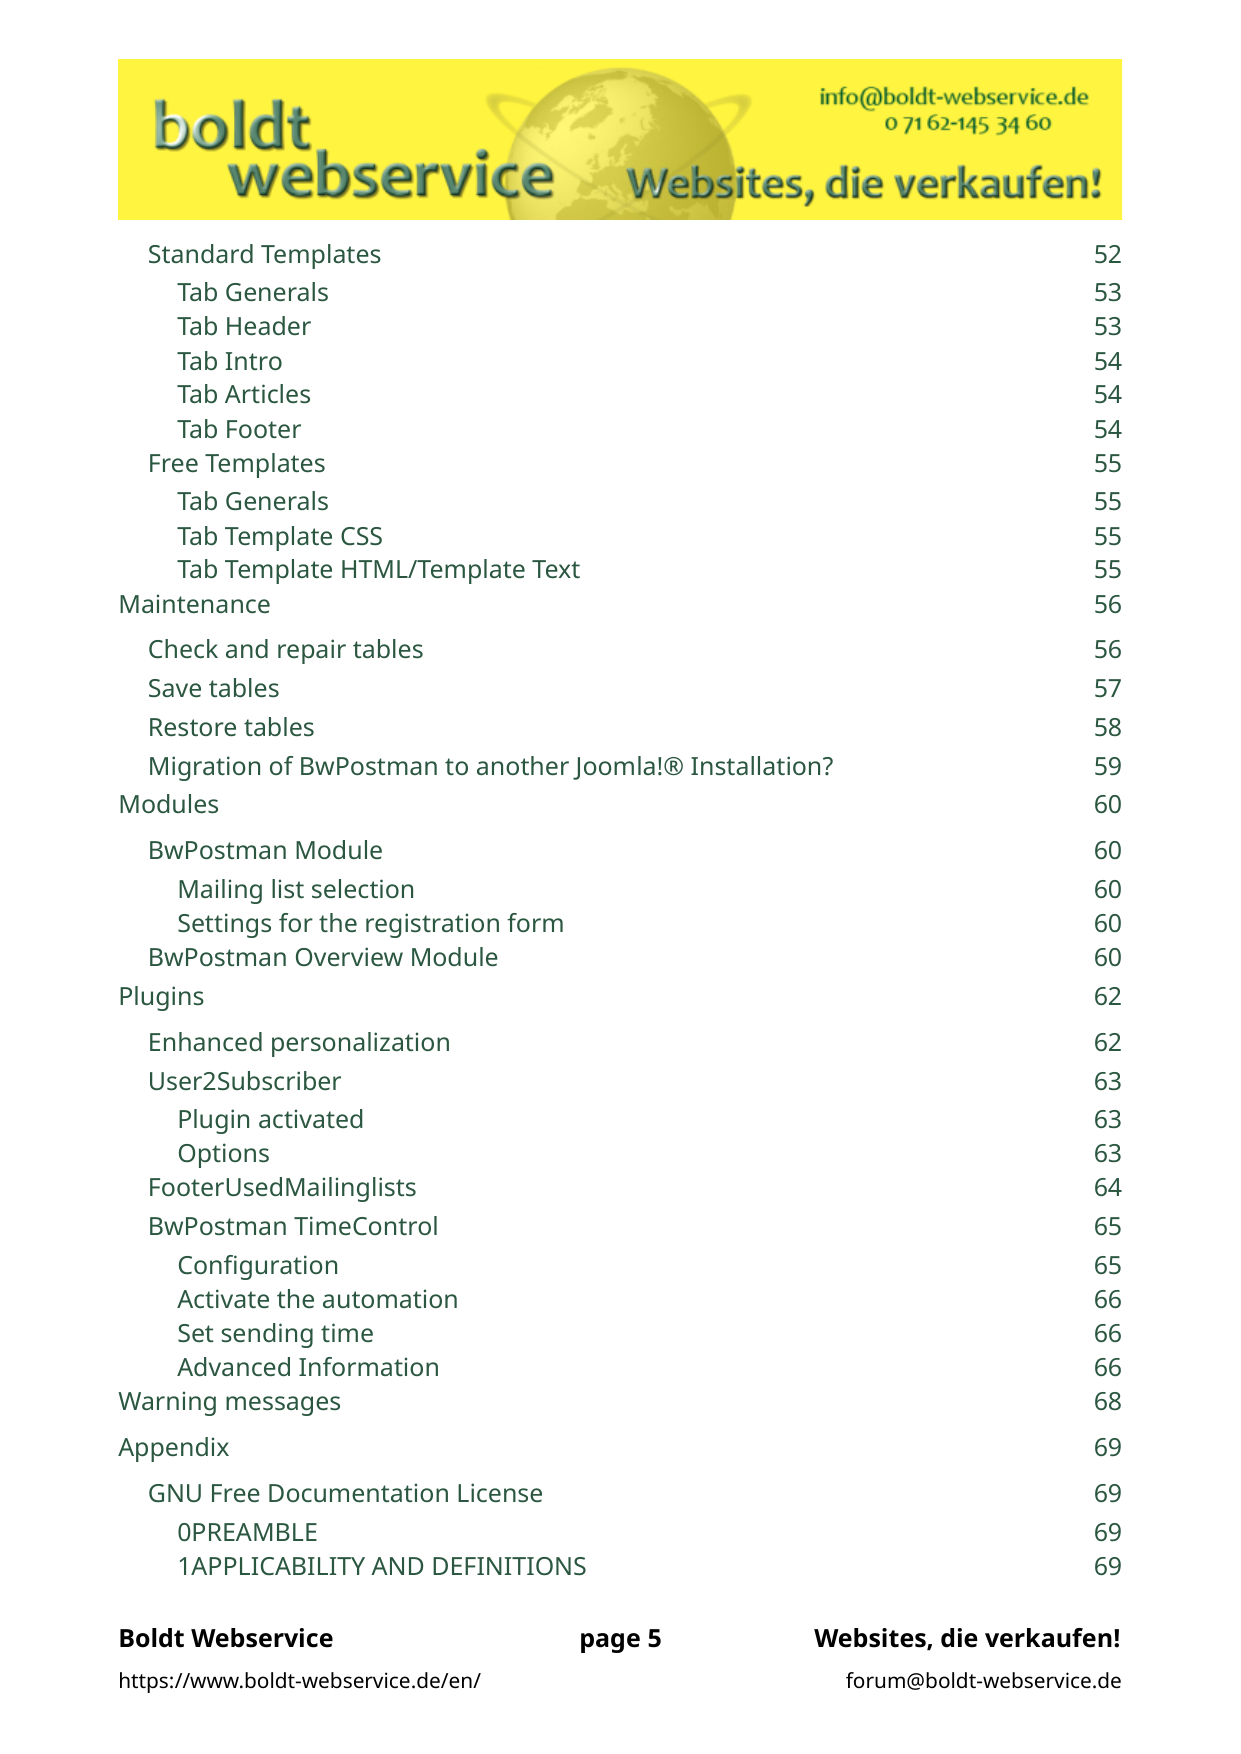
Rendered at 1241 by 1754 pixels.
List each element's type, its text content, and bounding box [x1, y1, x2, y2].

text BwPostman Module 60 [148, 833, 1122, 867]
text Migration of BwPostman to another Joomla!® Installation? 59 [148, 748, 1122, 782]
text Mailing list selection 60 [177, 872, 1122, 906]
text Advanced Information 66 [177, 1350, 1122, 1384]
text Tab Header 53 [177, 309, 1122, 343]
picture [118, 59, 1123, 220]
text BwPostman Overview Module 60 [148, 940, 1122, 974]
text FooterUsedMailinglists 64 [148, 1170, 1122, 1204]
text Enhanced personalization 62 [148, 1024, 1122, 1058]
text Tab Footer 54 [177, 411, 1122, 445]
text Modules 60 [118, 787, 1122, 821]
text Standard Templates 52 [148, 236, 1122, 270]
text GNU Free Documentation License 69 [148, 1475, 1122, 1509]
text Warning messages 68 [118, 1384, 1122, 1418]
text User2Subscriber 63 [148, 1063, 1122, 1097]
text Options 63 [177, 1136, 1122, 1170]
text Free Templates 55 [148, 445, 1122, 479]
text Activate the automation 66 [177, 1282, 1122, 1316]
text Tab Intro 54 [177, 343, 1122, 377]
text Configuration 65 [177, 1247, 1122, 1282]
text Tab Generals 53 [177, 275, 1122, 309]
text Plugins 62 [118, 978, 1122, 1013]
text Tab Articles 54 [177, 377, 1122, 411]
text Settings for the registration form 60 [177, 906, 1122, 940]
text Set sending time 66 [177, 1316, 1122, 1350]
text Tab Template CSS 55 [177, 518, 1122, 552]
text Plugin activated 63 [177, 1102, 1122, 1136]
text Check and repair tables 56 [148, 632, 1122, 666]
text 0PREAMBLE 69 [177, 1514, 1122, 1548]
text Maintenance 56 [118, 586, 1122, 620]
text Tab Template HTML/Template Text 55 [177, 552, 1122, 586]
text Appendix 69 [118, 1429, 1122, 1464]
text Restore tables 58 [148, 709, 1122, 744]
text 1APPLICABILITY AND DEFINITIONS 69 [177, 1548, 1122, 1582]
text BwPostman TimeControl 65 [148, 1209, 1122, 1243]
text Save tables 57 [148, 671, 1122, 705]
text Tab Generals 55 [177, 484, 1122, 518]
